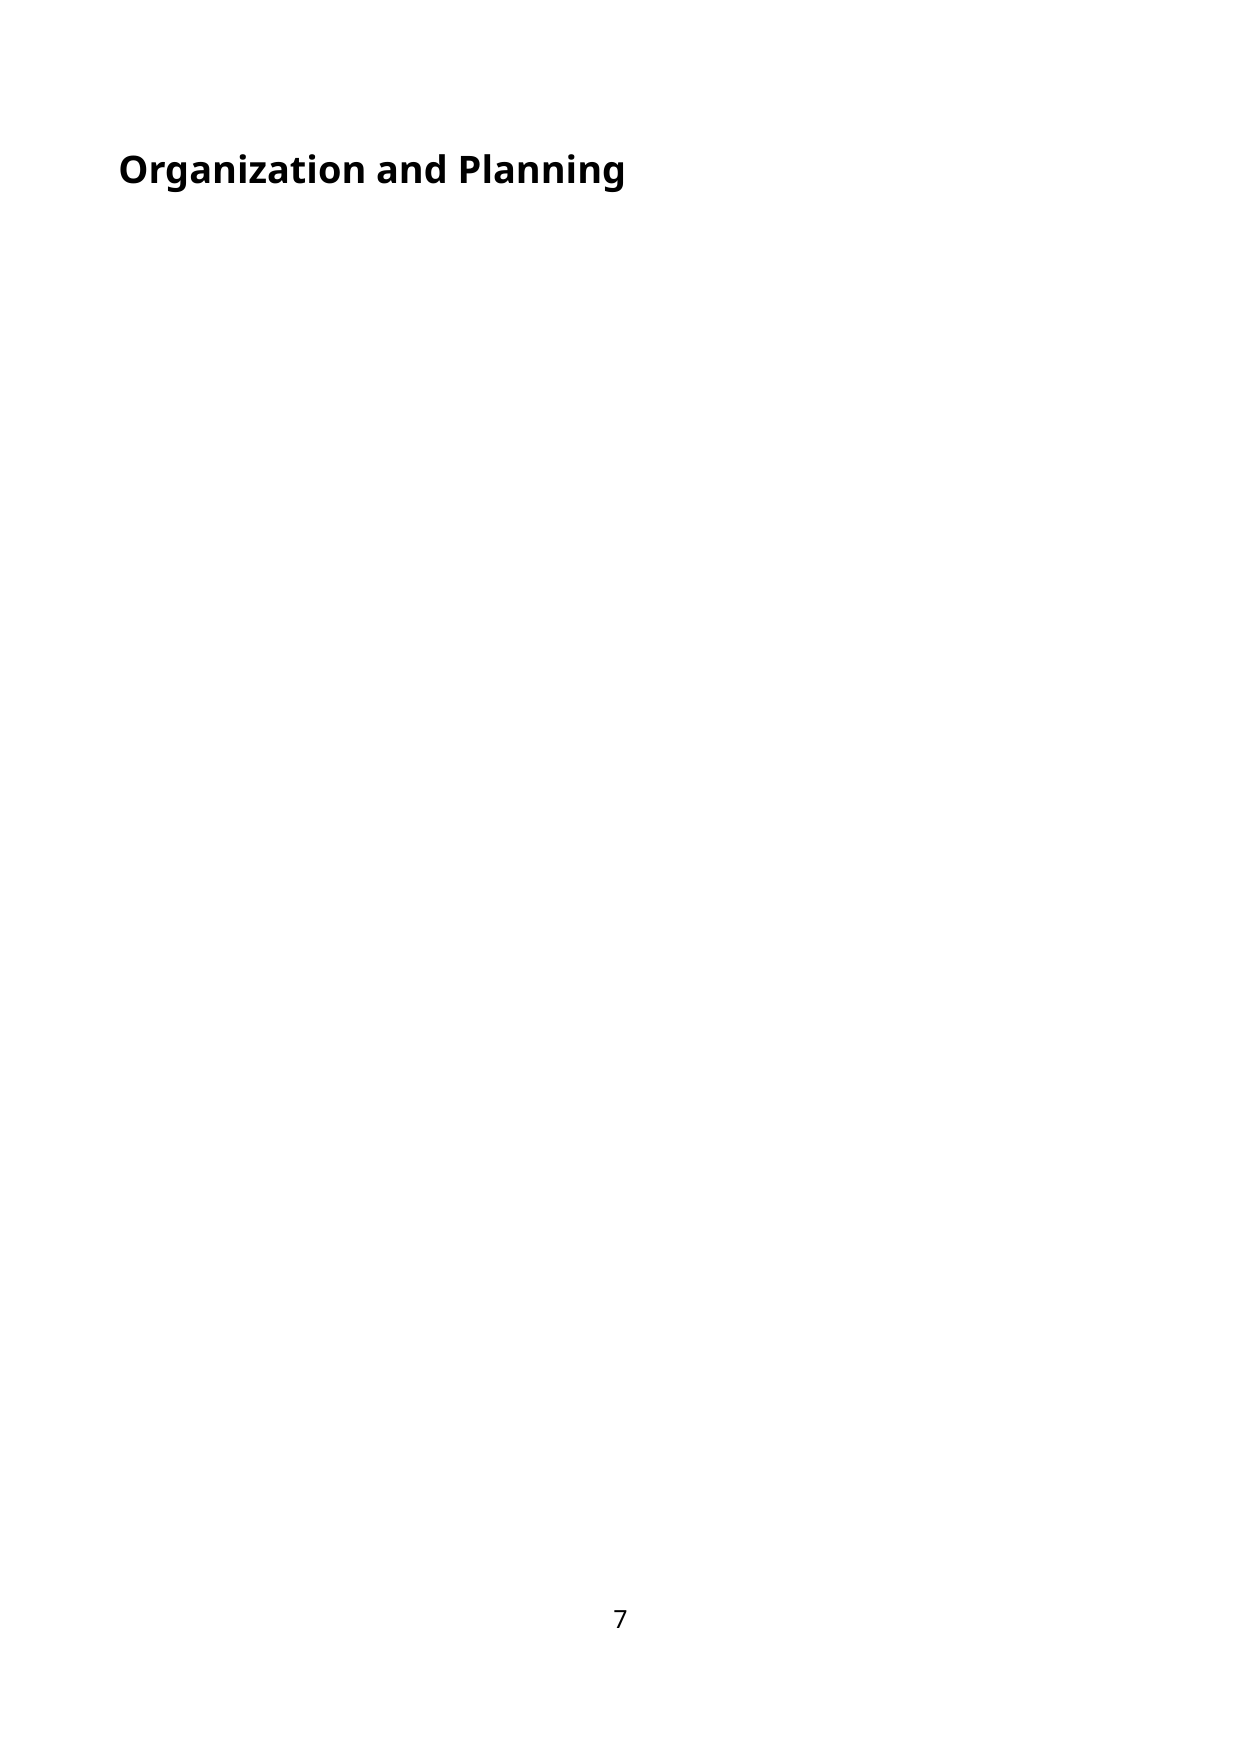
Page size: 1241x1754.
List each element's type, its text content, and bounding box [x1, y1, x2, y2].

subtitle Organization and Planning [118, 143, 1122, 195]
